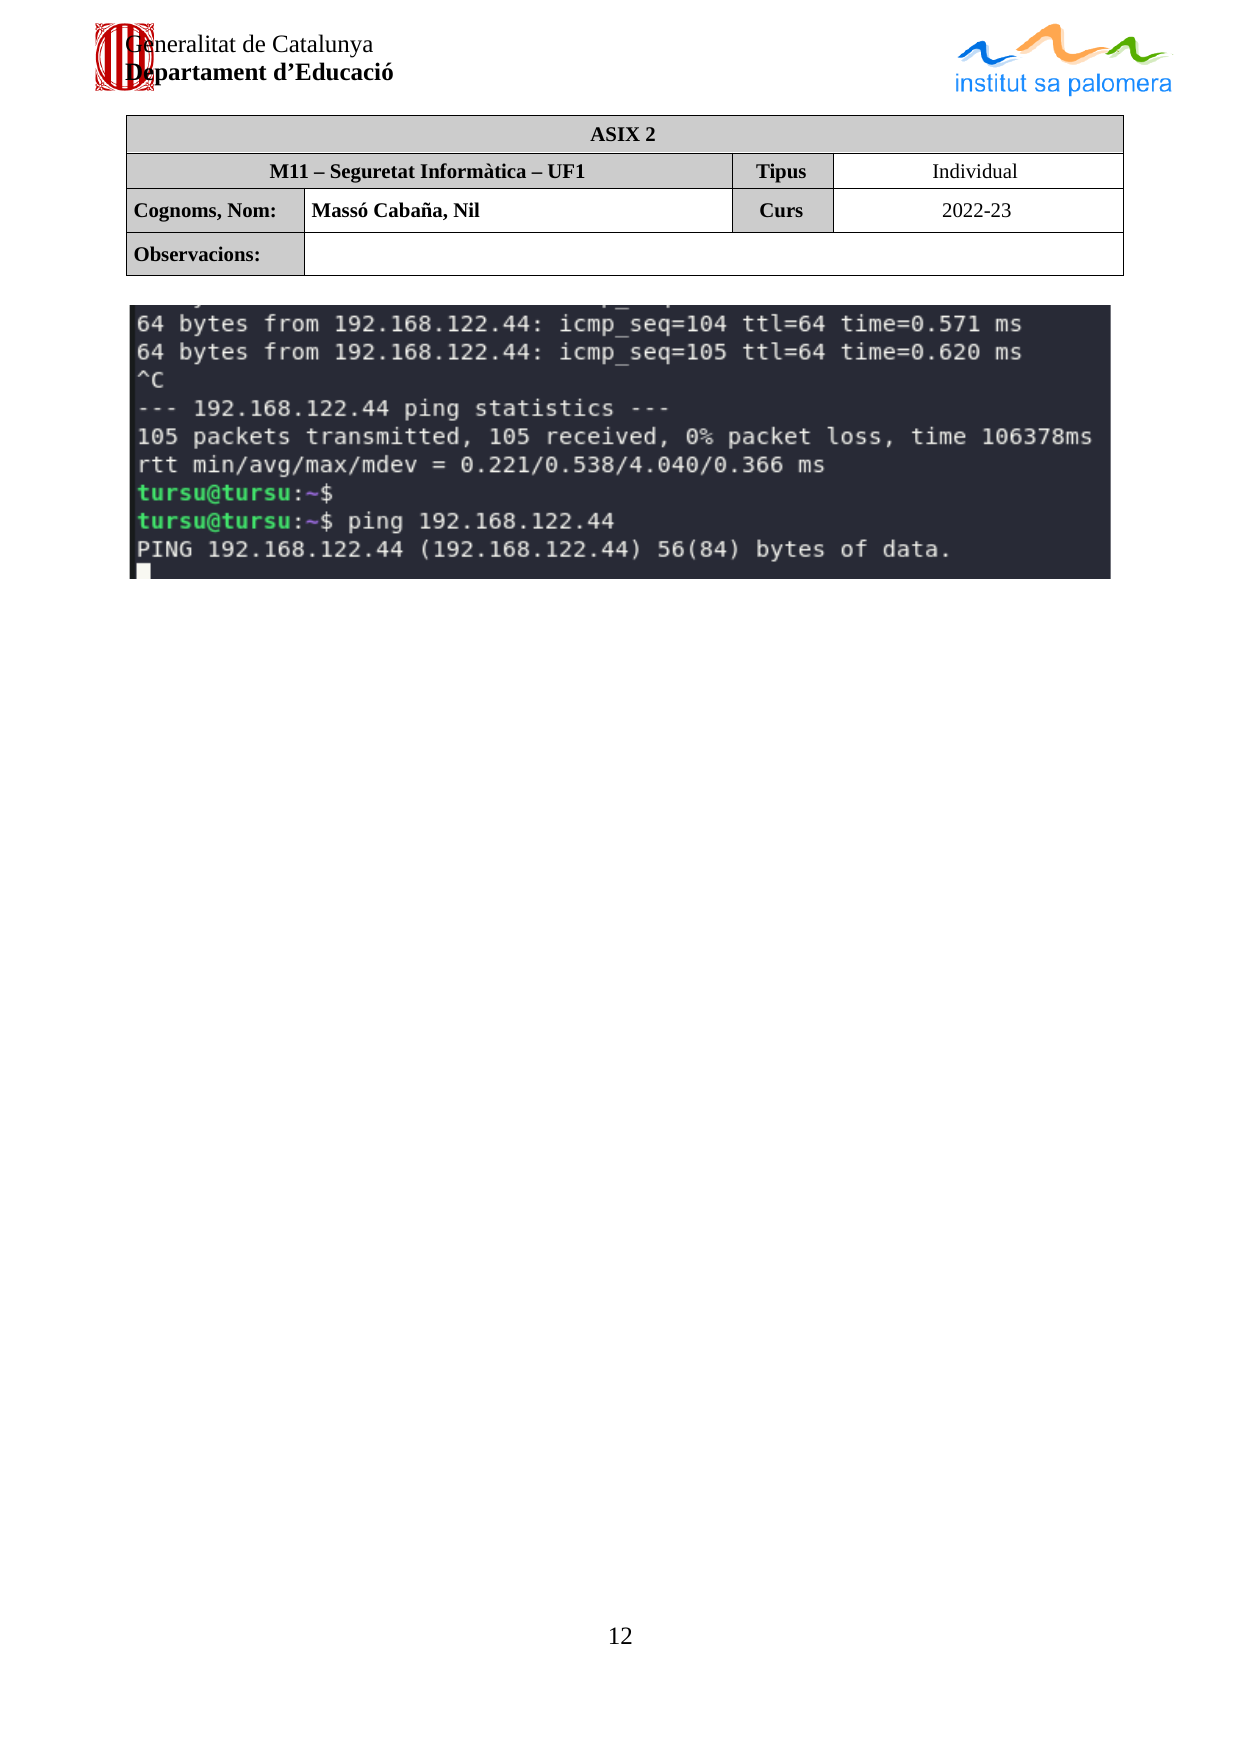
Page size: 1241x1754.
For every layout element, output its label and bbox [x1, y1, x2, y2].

picture [948, 21, 1177, 100]
picture [129, 305, 1111, 579]
picture [93, 21, 155, 93]
